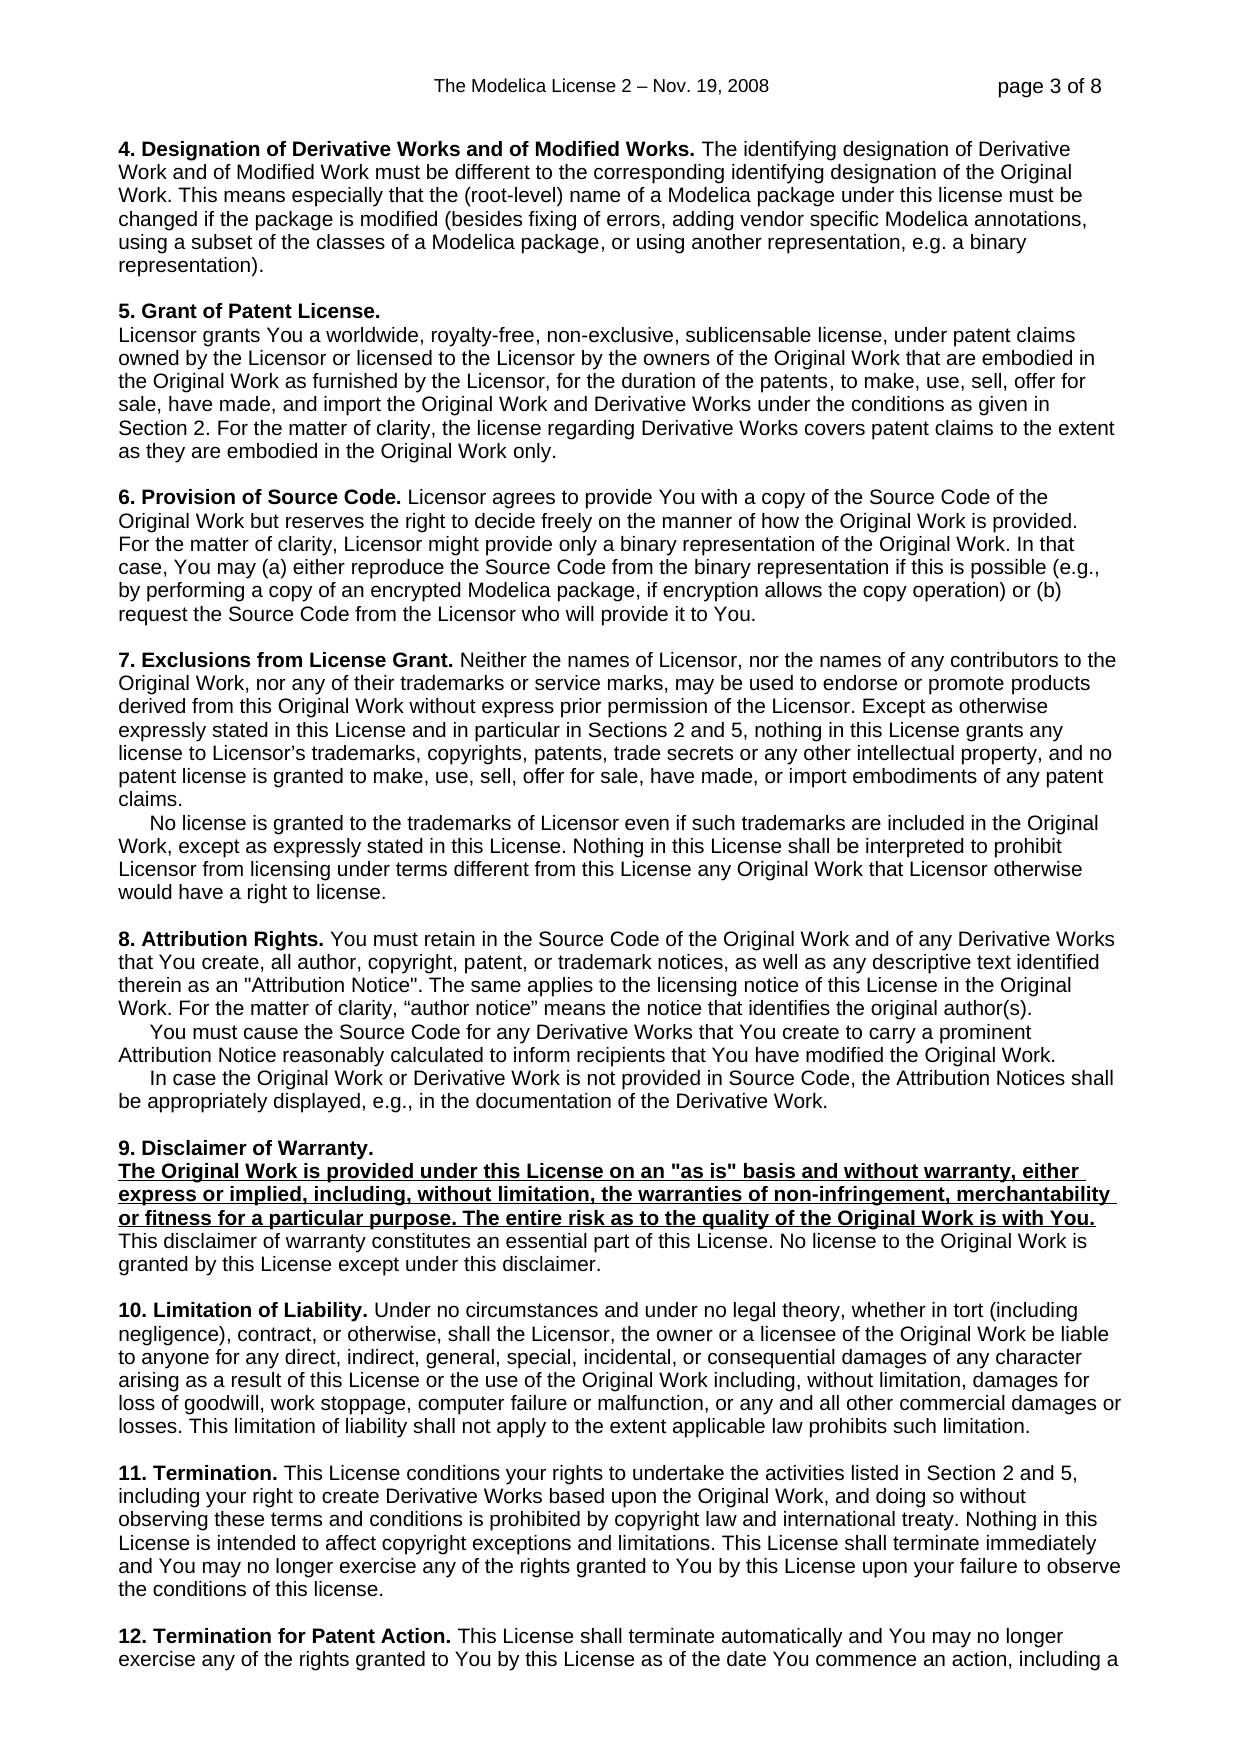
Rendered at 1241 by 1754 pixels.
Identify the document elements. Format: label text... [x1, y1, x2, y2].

text 12. Termination for Patent Action. This License shall terminate automatically and You may no longer exercise any of the rights granted to You by this License as of the date You commence an action, including a [118, 1624, 1122, 1671]
text 9. Disclaimer of Warranty. The Original Work is provided under this License on an "as is" basis and without warranty, either express or implied, including, without limitation, the warranties of non-infringement, merchantability or fitness for a particular purpose. The entire risk as to the quality of the Original Work is with You. This disclaimer of warranty constitutes an essential part of this License. No license to the Original Work is granted by this License except under this disclaimer. [118, 1136, 1122, 1276]
text Licensor grants You a worldwide, royalty-free, non-exclusive, sublicensable license, under patent claims owned by the Licensor or licensed to the Licensor by the owners of the Original Work that are embodied in the Original Work as furnished by the Licensor, for the duration of the patents, to make, use, sell, offer for sale, have made, and import the Original Work and Derivative Works under the conditions as given in Section 2. For the matter of clarity, the license regarding Derivative Works covers patent claims to the extent as they are embodied in the Original Work only. [118, 323, 1122, 463]
text For the matter of clarity, Licensor might provide only a binary representation of the Original Work. In that case, You may (a) either reproduce the Source Code from the binary representation if this is possible (e.g., by performing a copy of an encrypted Modelica package, if encryption allows the copy operation) or (b) request the Source Code from the Licensor who will provide it to You. [118, 532, 1122, 625]
text 4. Designation of Derivative Works and of Modified Works. The identifying designation of Derivative Work and of Modified Work must be different to the corresponding identifying designation of the Original Work. This means especially that the (root-level) name of a Modelica package under this license must be changed if the package is modified (besides fixing of errors, adding vendor specific Modelica annotations, using a subset of the classes of a Modelica package, or using another representation, e.g. a binary representation). [118, 137, 1122, 277]
text No license is granted to the trademarks of Licensor even if such trademarks are included in the Original Work, except as expressly stated in this License. Nothing in this License shall be interpreted to prohibit Licensor from licensing under terms different from this License any Original Work that Licensor otherwise would have a right to license. [118, 811, 1122, 904]
text 5. Grant of Patent License. [118, 300, 1122, 323]
text 7. Exclusions from License Grant. Neither the names of Licensor, nor the names of any contributors to the Original Work, nor any of their trademarks or service marks, may be used to endorse or promote products derived from this Original Work without express prior permission of the Licensor. Except as otherwise expressly stated in this License and in particular in Sections 2 and 5, nothing in this License grants any license to Licensor’s trademarks, copyrights, patents, trade secrets or any other intellectual property, and no patent license is granted to make, use, sell, offer for sale, have made, or import embodiments of any patent claims. [118, 648, 1122, 811]
text 10. Limitation of Liability. Under no circumstances and under no legal theory, whether in tort (including negligence), contract, or otherwise, shall the Licensor, the owner or a licensee of the Original Work be liable to anyone for any direct, indirect, general, special, incidental, or consequential damages of any character arising as a result of this License or the use of the Original Work including, without limitation, damages for loss of goodwill, work stoppage, computer failure or malfunction, or any and all other commercial damages or losses. This limitation of liability shall not apply to the extent applicable law prohibits such limitation. [118, 1299, 1122, 1438]
text You must cause the Source Code for any Derivative Works that You create to carry a prominent Attribution Notice reasonably calculated to inform recipients that You have modified the Original Work. [118, 1020, 1122, 1067]
text 11. Termination. This License conditions your rights to undertake the activities listed in Section 2 and 5, including your right to create Derivative Works based upon the Original Work, and doing so without observing these terms and conditions is prohibited by copyright law and international treaty. Nothing in this License is intended to affect copyright exceptions and limitations. This License shall terminate immediately and You may no longer exercise any of the rights granted to You by this License upon your failure to observe the conditions of this license. [118, 1462, 1122, 1601]
text 6. Provision of Source Code. Licensor agrees to provide You with a copy of the Source Code of the Original Work but reserves the right to decide freely on the manner of how the Original Work is provided. [118, 486, 1122, 532]
text 8. Attribution Rights. You must retain in the Source Code of the Original Work and of any Derivative Works that You create, all author, copyright, patent, or trademark notices, as well as any descriptive text identified therein as an "Attribution Notice". The same applies to the licensing notice of this License in the Original Work. For the matter of clarity, “author notice” means the notice that identifies the original author(s). [118, 927, 1122, 1020]
text In case the Original Work or Derivative Work is not provided in Source Code, the Attribution Notices shall be appropriately displayed, e.g., in the documentation of the Derivative Work. [118, 1067, 1122, 1113]
